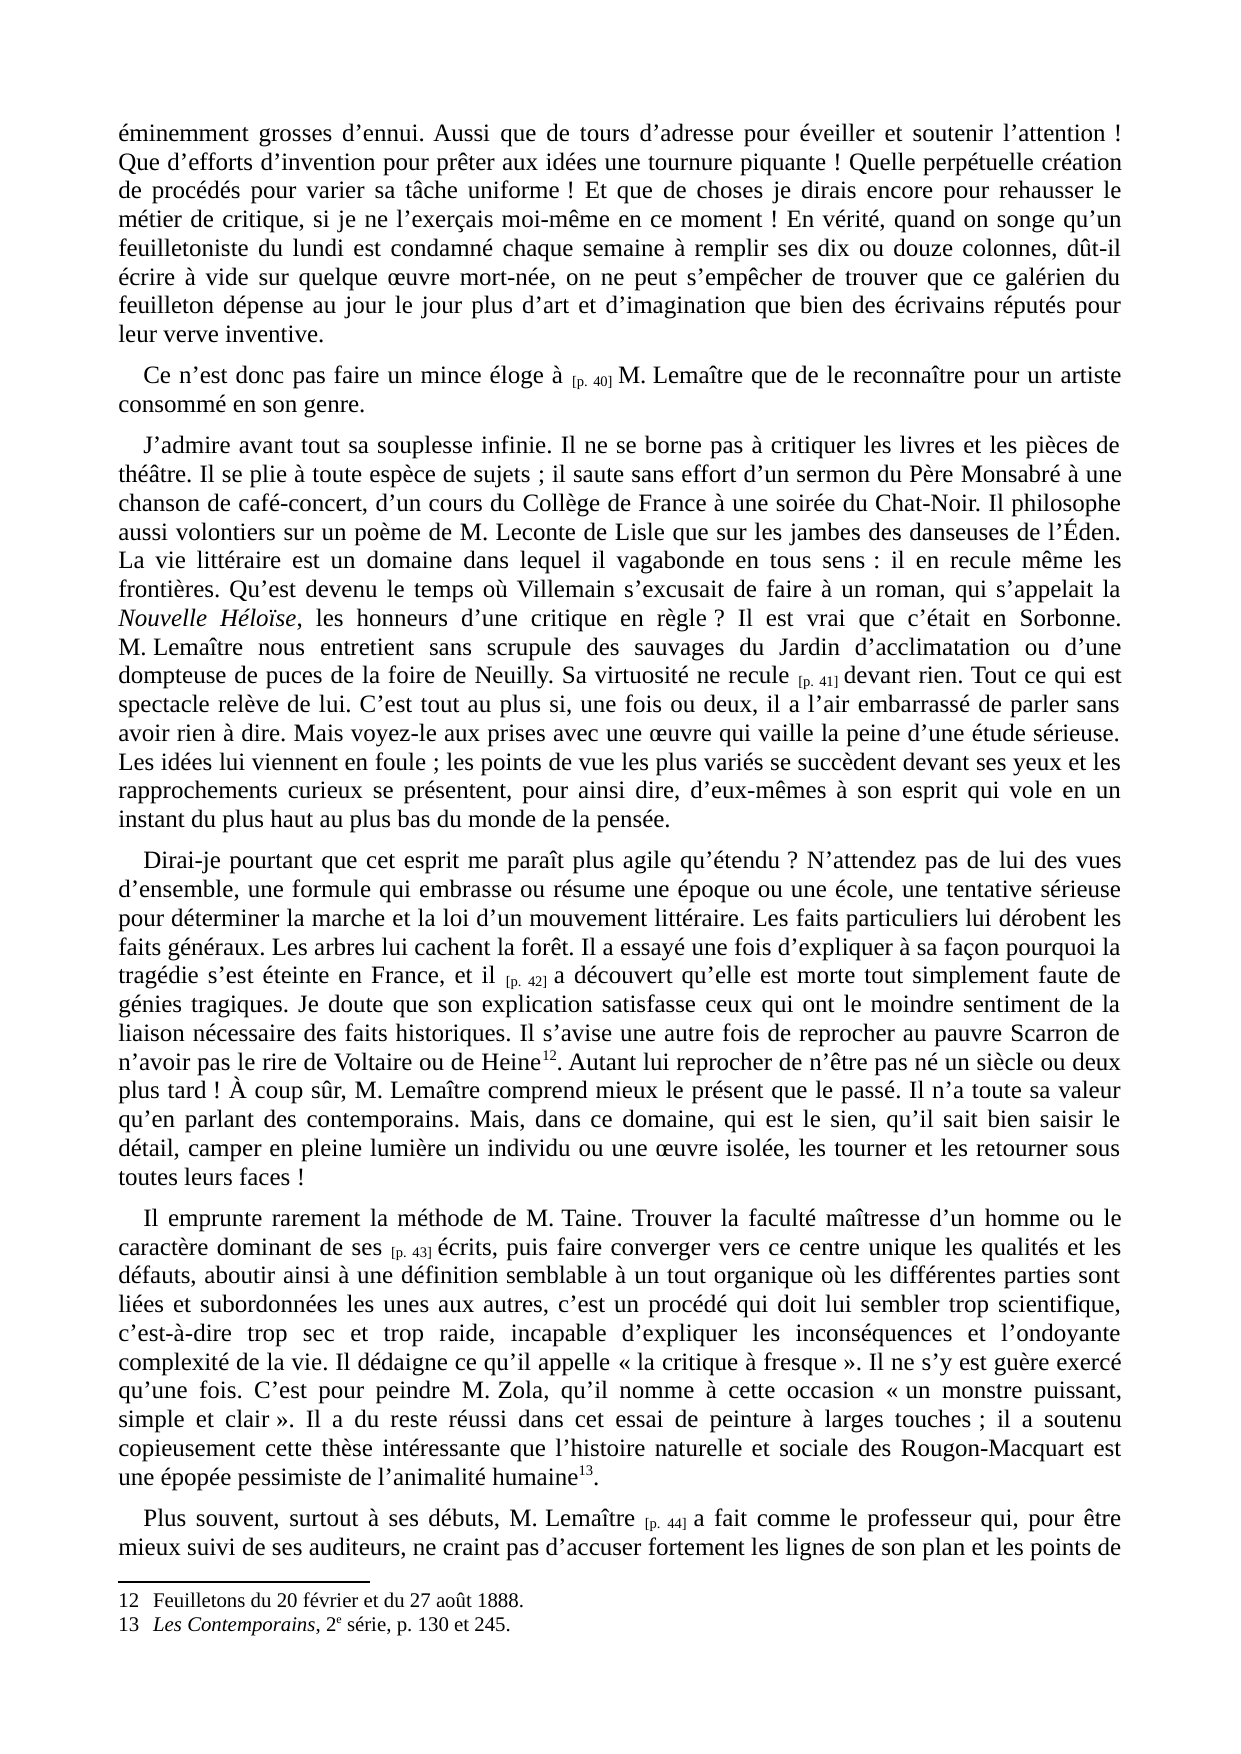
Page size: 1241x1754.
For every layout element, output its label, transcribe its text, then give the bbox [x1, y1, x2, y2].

text Feuilletons du 20 février et du 27 août 1888. [118, 1588, 1122, 1612]
text Il emprunte rarement la méthode de M. Taine. Trouver la faculté maîtresse d’un homme ou le caractère dominant de ses [p. 43] écrits, puis faire converger vers ce centre unique les qualités et les défauts, aboutir ainsi à une définition semblable à un tout organique où les différentes parties sont liées et subordonnées les unes aux autres, c’est un procédé qui doit lui sembler trop scientifique, c’est-à-dire trop sec et trop raide, incapable d’expliquer les inconséquences et l’ondoyante complexité de la vie. Il dédaigne ce qu’il appelle « la critique à fresque ». Il ne s’y est guère exercé qu’une fois. C’est pour peindre M. Zola, qu’il nomme à cette occasion « un monstre puissant, simple et clair ». Il a du reste réussi dans cet essai de peinture à larges touches ; il a soutenu copieusement cette thèse intéressante que l’histoire naturelle et sociale des Rougon-Macquart est une épopée pessimiste de l’animalité humaine. [118, 1203, 1122, 1491]
text Plus souvent, surtout à ses débuts, M. Lemaître [p. 44] a fait comme le professeur qui, pour être mieux suivi de ses auditeurs, ne craint pas d’accuser fortement les lignes de son plan et les points de [118, 1503, 1122, 1561]
text Ce n’est donc pas faire un mince éloge à [p. 40] M. Lemaître que de le reconnaître pour un artiste consommé en son genre. [118, 361, 1122, 418]
text Les Contemporains, 2e série, p. 130 et 245. [118, 1612, 1122, 1636]
text J’admire avant tout sa souplesse infinie. Il ne se borne pas à critiquer les livres et les pièces de théâtre. Il se plie à toute espèce de sujets ; il saute sans effort d’un sermon du Père Monsabré à une chanson de café-concert, d’un cours du Collège de France à une soirée du Chat-Noir. Il philosophe aussi volontiers sur un poème de M. Leconte de Lisle que sur les jambes des danseuses de l’Éden. La vie littéraire est un domaine dans lequel il vagabonde en tous sens : il en recule même les frontières. Qu’est devenu le temps où Villemain s’excusait de faire à un roman, qui s’appelait la Nouvelle Héloïse, les honneurs d’une critique en règle ? Il est vrai que c’était en Sorbonne. M. Lemaître nous entretient sans scrupule des sauvages du Jardin d’acclimatation ou d’une dompteuse de puces de la foire de Neuilly. Sa virtuosité ne recule [p. 41] devant rien. Tout ce qui est spectacle relève de lui. C’est tout au plus si, une fois ou deux, il a l’air embarrassé de parler sans avoir rien à dire. Mais voyez-le aux prises avec une œuvre qui vaille la peine d’une étude sérieuse. Les idées lui viennent en foule ; les points de vue les plus variés se succèdent devant ses yeux et les rapprochements curieux se présentent, pour ainsi dire, d’eux-mêmes à son esprit qui vole en un instant du plus haut au plus bas du monde de la pensée. [118, 431, 1122, 833]
text Dirai-je pourtant que cet esprit me paraît plus agile qu’étendu ? N’attendez pas de lui des vues d’ensemble, une formule qui embrasse ou résume une époque ou une école, une tentative sérieuse pour déterminer la marche et la loi d’un mouvement littéraire. Les faits particuliers lui dérobent les faits généraux. Les arbres lui cachent la forêt. Il a essayé une fois d’expliquer à sa façon pourquoi la tragédie s’est éteinte en France, et il [p. 42] a découvert qu’elle est morte tout simplement faute de génies tragiques. Je doute que son explication satisfasse ceux qui ont le moindre sentiment de la liaison nécessaire des faits historiques. Il s’avise une autre fois de reprocher au pauvre Scarron de n’avoir pas le rire de Voltaire ou de Heine. Autant lui reprocher de n’être pas né un siècle ou deux plus tard ! À coup sûr, M. Lemaître comprend mieux le présent que le passé. Il n’a toute sa valeur qu’en parlant des contemporains. Mais, dans ce domaine, qui est le sien, qu’il sait bien saisir le détail, camper en pleine lumière un individu ou une œuvre isolée, les tourner et les retourner sous toutes leurs faces ! [118, 846, 1122, 1191]
text éminemment grosses d’ennui. Aussi que de tours d’adresse pour éveiller et soutenir l’attention ! Que d’efforts d’invention pour prêter aux idées une tournure piquante ! Quelle perpétuelle création de procédés pour varier sa tâche uniforme ! Et que de choses je dirais encore pour rehausser le métier de critique, si je ne l’exerçais moi-même en ce moment ! En vérité, quand on songe qu’un feuilletoniste du lundi est condamné chaque semaine à remplir ses dix ou douze colonnes, dût-il écrire à vide sur quelque œuvre mort-née, on ne peut s’empêcher de trouver que ce galérien du feuilleton dépense au jour le jour plus d’art et d’imagination que bien des écrivains réputés pour leur verve inventive. [118, 118, 1122, 348]
